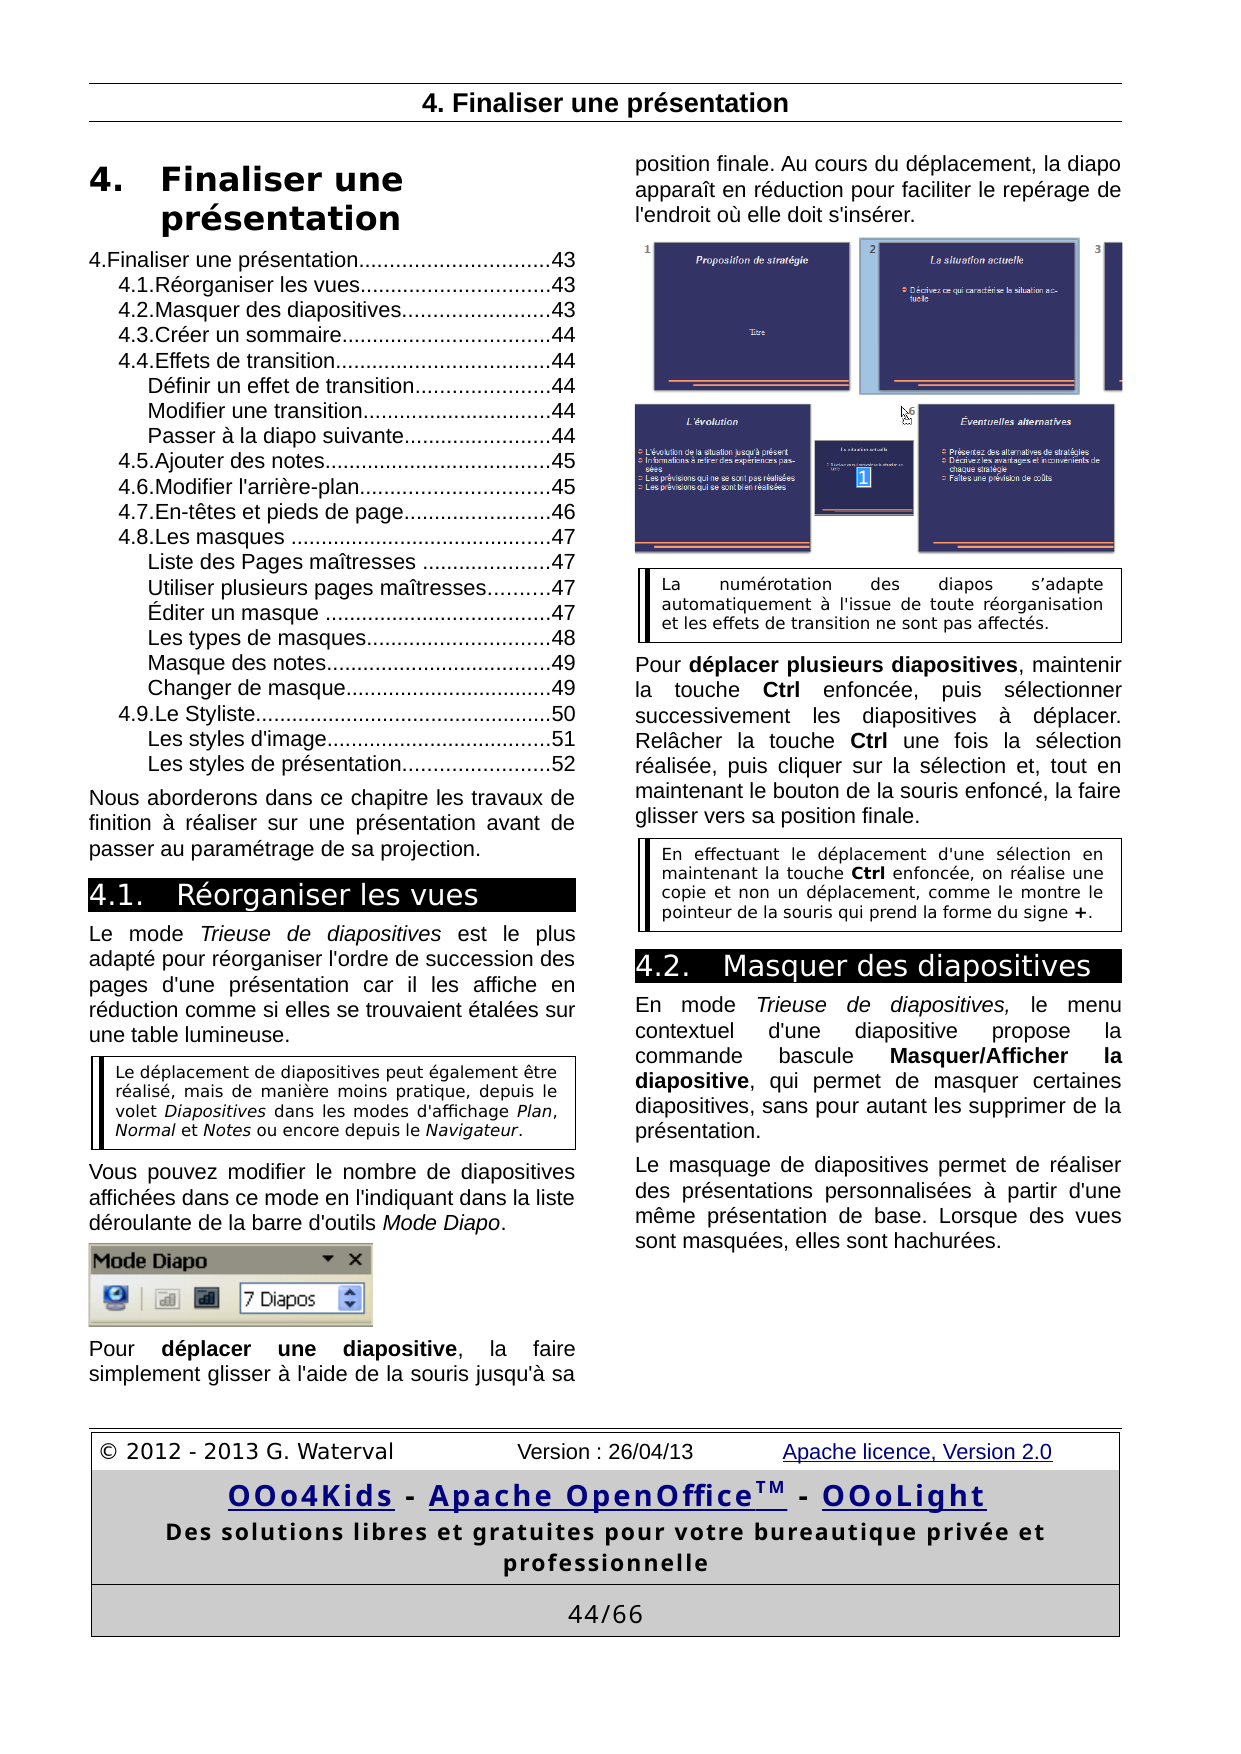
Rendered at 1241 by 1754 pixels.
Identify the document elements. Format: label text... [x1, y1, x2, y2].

text Les types de masques 48 [147, 625, 576, 650]
text Pour déplacer une diapositive, la faire simplement glisser à l'aide de la souris jusqu'à sa [88, 1335, 576, 1386]
text 4.8.Les masques 47 [118, 524, 576, 549]
text Liste des Pages maîtresses 47 [147, 549, 576, 574]
text 4.9.Le Styliste 50 [118, 701, 576, 726]
text Les styles d'image 51 [147, 726, 576, 751]
text 4.2.Masquer des diapositives 43 [118, 297, 576, 322]
text 4.5.Ajouter des notes 45 [118, 448, 576, 474]
text Définir un effet de transition 44 [147, 373, 576, 398]
text Modifier une transition 44 [147, 398, 576, 423]
text 4.6.Modifier l'arrière-plan 45 [118, 474, 576, 499]
text Changer de masque 49 [147, 675, 576, 701]
text 4.1.Réorganiser les vues 43 [118, 272, 576, 297]
text Nous aborderons dans ce chapitre les travaux de finition à réaliser sur une présentation avant de passer au paramétrage de sa projection. [88, 785, 576, 861]
text 4.3.Créer un sommaire 44 [118, 322, 576, 348]
text 4.Finaliser une présentation 43 [88, 247, 576, 272]
text Utiliser plusieurs pages maîtresses 47 [147, 574, 576, 600]
table_header La numérotation des diapos s’adapte automatiquement à l'issue de toute réorganisation et les effets de transition ne sont pas affectés. [650, 569, 1121, 642]
text Le masquage de diapositives permet de réaliser des présentations personnalisées à partir d'une même présentation de base. Lorsque des vues sont masquées, elles sont hachurées. [635, 1152, 1122, 1253]
text Pour déplacer plusieurs diapositives, maintenir la touche Ctrl enfoncée, puis sélectionner successivement les diapositives à déplacer. Relâcher la touche Ctrl une fois la sélection réalisée, puis cliquer sur la sélection et, tout en maintenant le bouton de la souris enfoncé, la faire glisser vers sa position finale. [635, 652, 1122, 828]
text Masque des notes 49 [147, 650, 576, 675]
picture [634, 235, 1123, 560]
subtitle Masquer des diapositives [635, 949, 1122, 983]
table_header En effectuant le déplacement d'une sélection en maintenant la touche Ctrl enfoncée, on réalise une copie et non un déplacement, comme le montre le pointeur de la souris qui prend la forme du signe +. [650, 839, 1121, 931]
text position finale. Au cours du déplacement, la diapo apparaît en réduction pour faciliter le repérage de l'endroit où elle doit s'insérer. [635, 151, 1122, 227]
text En mode Trieuse de diapositives, le menu contextuel d'une diapositive propose la commande bascule Masquer/Afficher la diapositive, qui permet de masquer certaines diapositives, sans pour autant les supprimer de la présentation. [635, 992, 1122, 1143]
subtitle Réorganiser les vues [88, 878, 576, 912]
text Passer à la diapo suivante 44 [147, 423, 576, 448]
text 4.7.En-têtes et pieds de page 46 [118, 499, 576, 524]
text Éditer un masque 47 [147, 600, 576, 625]
subtitle Finaliser une présentation [88, 160, 576, 238]
text Vous pouvez modifier le nombre de diapositives affichées dans ce mode en l'indiquant dans la liste déroulante de la barre d'outils Mode Diapo. [88, 1159, 576, 1235]
text Les styles de présentation 52 [147, 751, 576, 776]
text Le mode Trieuse de diapositives est le plus adapté pour réorganiser l'ordre de succession des pages d'une présentation car il les affiche en réduction comme si elles se trouvaient étalées sur une table lumineuse. [88, 921, 576, 1047]
text 4.4.Effets de transition 44 [118, 348, 576, 373]
table_header Le déplacement de diapositives peut également être réalisé, mais de manière moins pratique, depuis le volet Diapositives dans les modes d'affichage Plan, Normal et Notes ou encore depuis le Navigateur. [104, 1057, 575, 1149]
